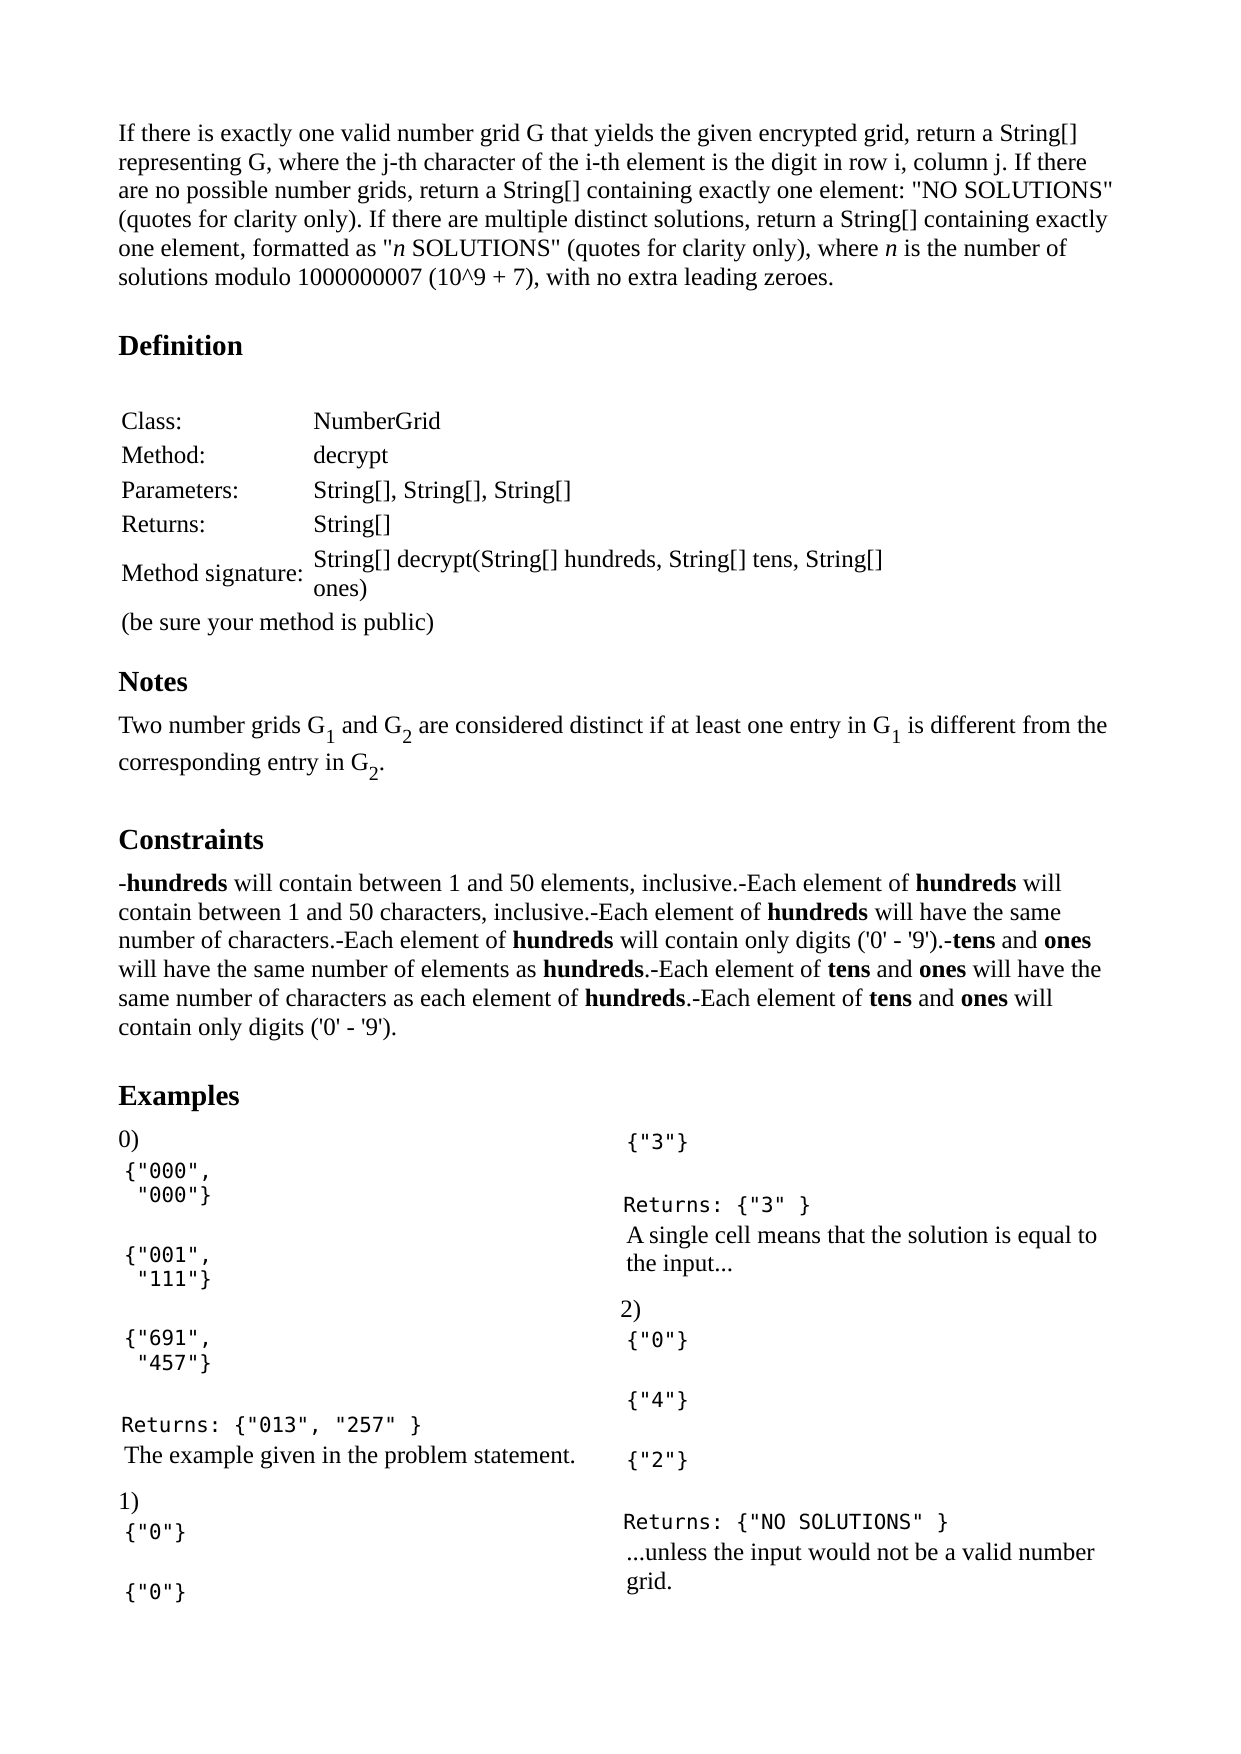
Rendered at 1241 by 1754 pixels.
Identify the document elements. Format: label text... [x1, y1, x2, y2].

table_cell {"4"} [623, 1385, 703, 1445]
table_cell {"691", "457"} [121, 1324, 226, 1407]
table_cell decrypt [310, 438, 945, 472]
table_header NumberGrid [310, 403, 945, 437]
table_cell Returns: [118, 507, 310, 541]
table_cell [620, 1283, 1122, 1294]
table_header The example given in the problem statement. [121, 1438, 583, 1472]
table_header [620, 1124, 1122, 1190]
table_cell Returns: {"3" } [620, 1190, 1122, 1283]
table_header {"000", "000"} [121, 1156, 226, 1240]
subtitle Definition [118, 328, 1122, 362]
table_cell String[] [310, 507, 945, 541]
table_cell Returns: {"NO SOLUTIONS" } [620, 1507, 1122, 1601]
table_cell Returns: {"013", "257" } [118, 1410, 595, 1475]
subtitle Notes [118, 664, 1122, 698]
table_cell Method signature: [118, 541, 310, 604]
subtitle Constraints [118, 822, 1122, 856]
table_header [118, 1515, 620, 1610]
table_cell [118, 1475, 595, 1486]
table_header Class: [118, 403, 310, 437]
text 2) [620, 1294, 1122, 1323]
table_cell {"0"} [121, 1577, 201, 1607]
text 0) [118, 1124, 620, 1153]
table_cell String[] decrypt(String[] hundreds, String[] tens, String[] ones) [310, 541, 945, 604]
table_cell {"2"} [623, 1445, 703, 1504]
table_cell (be sure your method is public) [118, 605, 945, 639]
table_cell Parameters: [118, 472, 310, 507]
table_header ...unless the input would not be a valid number grid. [623, 1535, 1119, 1598]
table_cell [620, 1601, 1122, 1611]
table_cell {"001", "111"} [121, 1240, 226, 1323]
table_header [118, 1153, 595, 1410]
text Two number grids G1 and G2 are considered distinct if at least one entry in G1 is different from the corresponding entry in G2. [118, 710, 1122, 784]
text If there is exactly one valid number grid G that yields the given encrypted grid, return a String[] representing G, where the j-th character of the i-th element is the digit in row i, column j. If there are no possible number grids, return a String[] containing exactly one element: "NO SOLUTIONS" (quotes for clarity only). If there are multiple distinct solutions, return a String[] containing exactly one element, formatted as "n SOLUTIONS" (quotes for clarity only), where n is the number of solutions modulo 1000000007 (10^9 + 7), with no extra leading zeroes. [118, 118, 1122, 291]
table_cell Method: [118, 438, 310, 472]
table_cell {"3"} [623, 1127, 703, 1187]
subtitle Examples [118, 1078, 1122, 1112]
text 1) [118, 1486, 620, 1514]
table_header {"0"} [623, 1326, 703, 1385]
table_cell String[], String[], String[] [310, 472, 945, 507]
table_header A single cell means that the solution is equal to the input... [623, 1217, 1119, 1280]
text -hundreds will contain between 1 and 50 elements, inclusive.-Each element of hundreds will contain between 1 and 50 characters, inclusive.-Each element of hundreds will have the same number of characters.-Each element of hundreds will contain only digits ('0' - '9').-tens and ones will have the same number of elements as hundreds.-Each element of tens and ones will have the same number of characters as each element of hundreds.-Each element of tens and ones will contain only digits ('0' - '9'). [118, 868, 1122, 1041]
table_header {"0"} [121, 1518, 201, 1577]
table_header [620, 1323, 1122, 1507]
